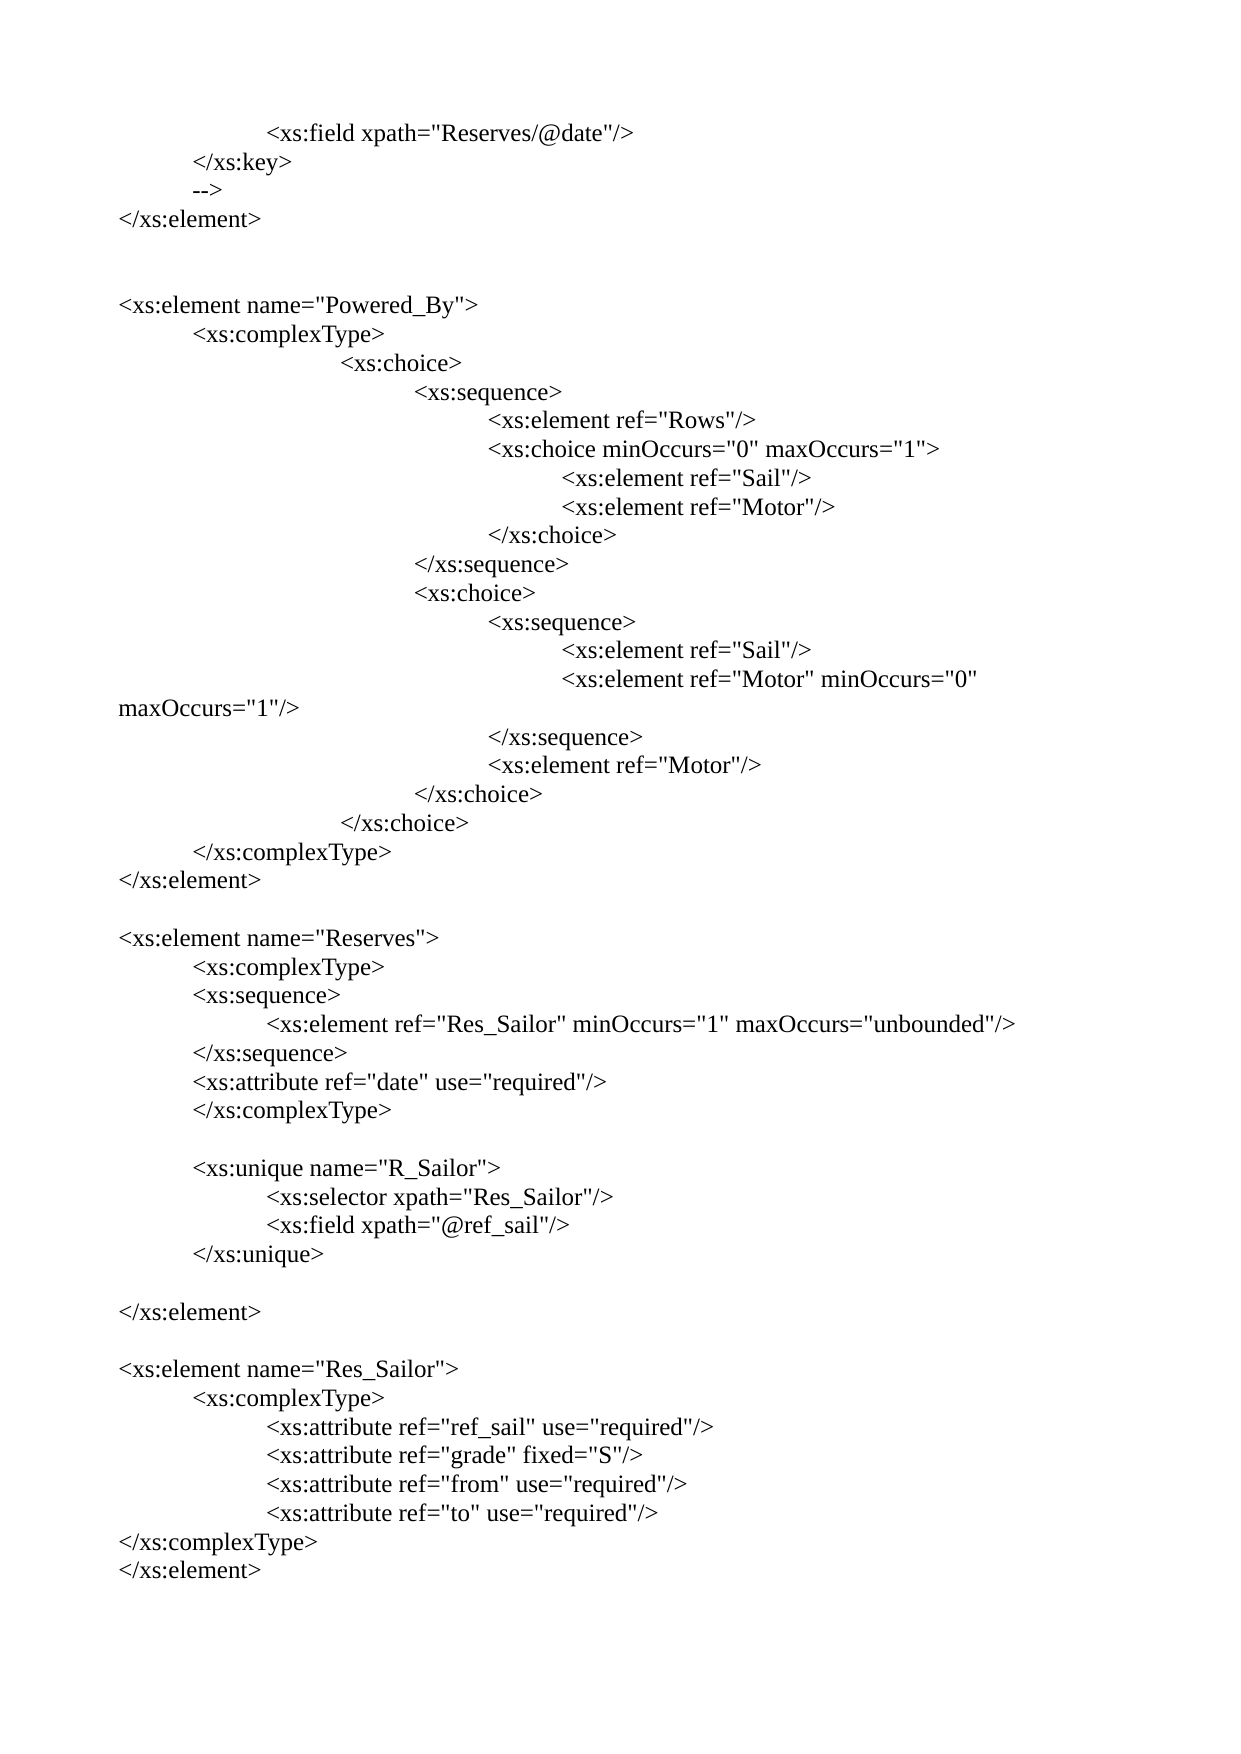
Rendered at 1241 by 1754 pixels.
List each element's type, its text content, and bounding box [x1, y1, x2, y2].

text </xs:complexType> [118, 837, 1122, 866]
text <xs:attribute ref="from" use="required"/> [118, 1469, 1122, 1498]
text <xs:element ref="Res_Sailor" minOccurs="1" maxOccurs="unbounded"/> [118, 1009, 1122, 1038]
text <xs:element ref="Motor"/> [118, 751, 1122, 779]
text <xs:element ref="Motor"/> [118, 492, 1122, 521]
text <xs:element name="Reserves"> [118, 923, 1122, 952]
text </xs:unique> [118, 1239, 1122, 1268]
text <xs:selector xpath="Res_Sailor"/> [118, 1182, 1122, 1211]
text </xs:sequence> [118, 1038, 1122, 1067]
text <xs:element ref="Sail"/> [118, 636, 1122, 664]
text <xs:choice minOccurs="0" maxOccurs="1"> [118, 434, 1122, 463]
text <xs:field xpath="Reserves/@date"/> [118, 118, 1122, 147]
text </xs:element> [118, 204, 1122, 233]
text <xs:complexType> [118, 1383, 1122, 1412]
text </xs:choice> [118, 779, 1122, 808]
text </xs:complexType> [118, 1527, 1122, 1556]
text <xs:sequence> [118, 607, 1122, 636]
text <xs:element name="Powered_By"> [118, 291, 1122, 319]
text <xs:attribute ref="grade" fixed="S"/> [118, 1441, 1122, 1469]
text <xs:element ref="Rows"/> [118, 406, 1122, 434]
text </xs:sequence> [118, 549, 1122, 578]
text <xs:unique name="R_Sailor"> [118, 1153, 1122, 1182]
text --> [118, 176, 1122, 204]
text <xs:attribute ref="date" use="required"/> [118, 1067, 1122, 1096]
text </xs:element> [118, 1556, 1122, 1584]
text <xs:element ref="Sail"/> [118, 463, 1122, 492]
text </xs:key> [118, 147, 1122, 176]
text <xs:element ref="Motor" minOccurs="0" maxOccurs="1"/> [118, 664, 1122, 722]
text </xs:choice> [118, 521, 1122, 549]
text <xs:attribute ref="to" use="required"/> [118, 1498, 1122, 1527]
text <xs:sequence> [118, 981, 1122, 1009]
text <xs:choice> [118, 348, 1122, 377]
text <xs:element name="Res_Sailor"> [118, 1354, 1122, 1383]
text <xs:field xpath="@ref_sail"/> [118, 1211, 1122, 1239]
text </xs:sequence> [118, 722, 1122, 751]
text </xs:element> [118, 1297, 1122, 1326]
text <xs:sequence> [118, 377, 1122, 406]
text </xs:complexType> [118, 1096, 1122, 1124]
text <xs:attribute ref="ref_sail" use="required"/> [118, 1412, 1122, 1441]
text </xs:choice> [118, 808, 1122, 837]
text <xs:choice> [118, 578, 1122, 607]
text </xs:element> [118, 866, 1122, 894]
text <xs:complexType> [118, 319, 1122, 348]
text <xs:complexType> [118, 952, 1122, 981]
